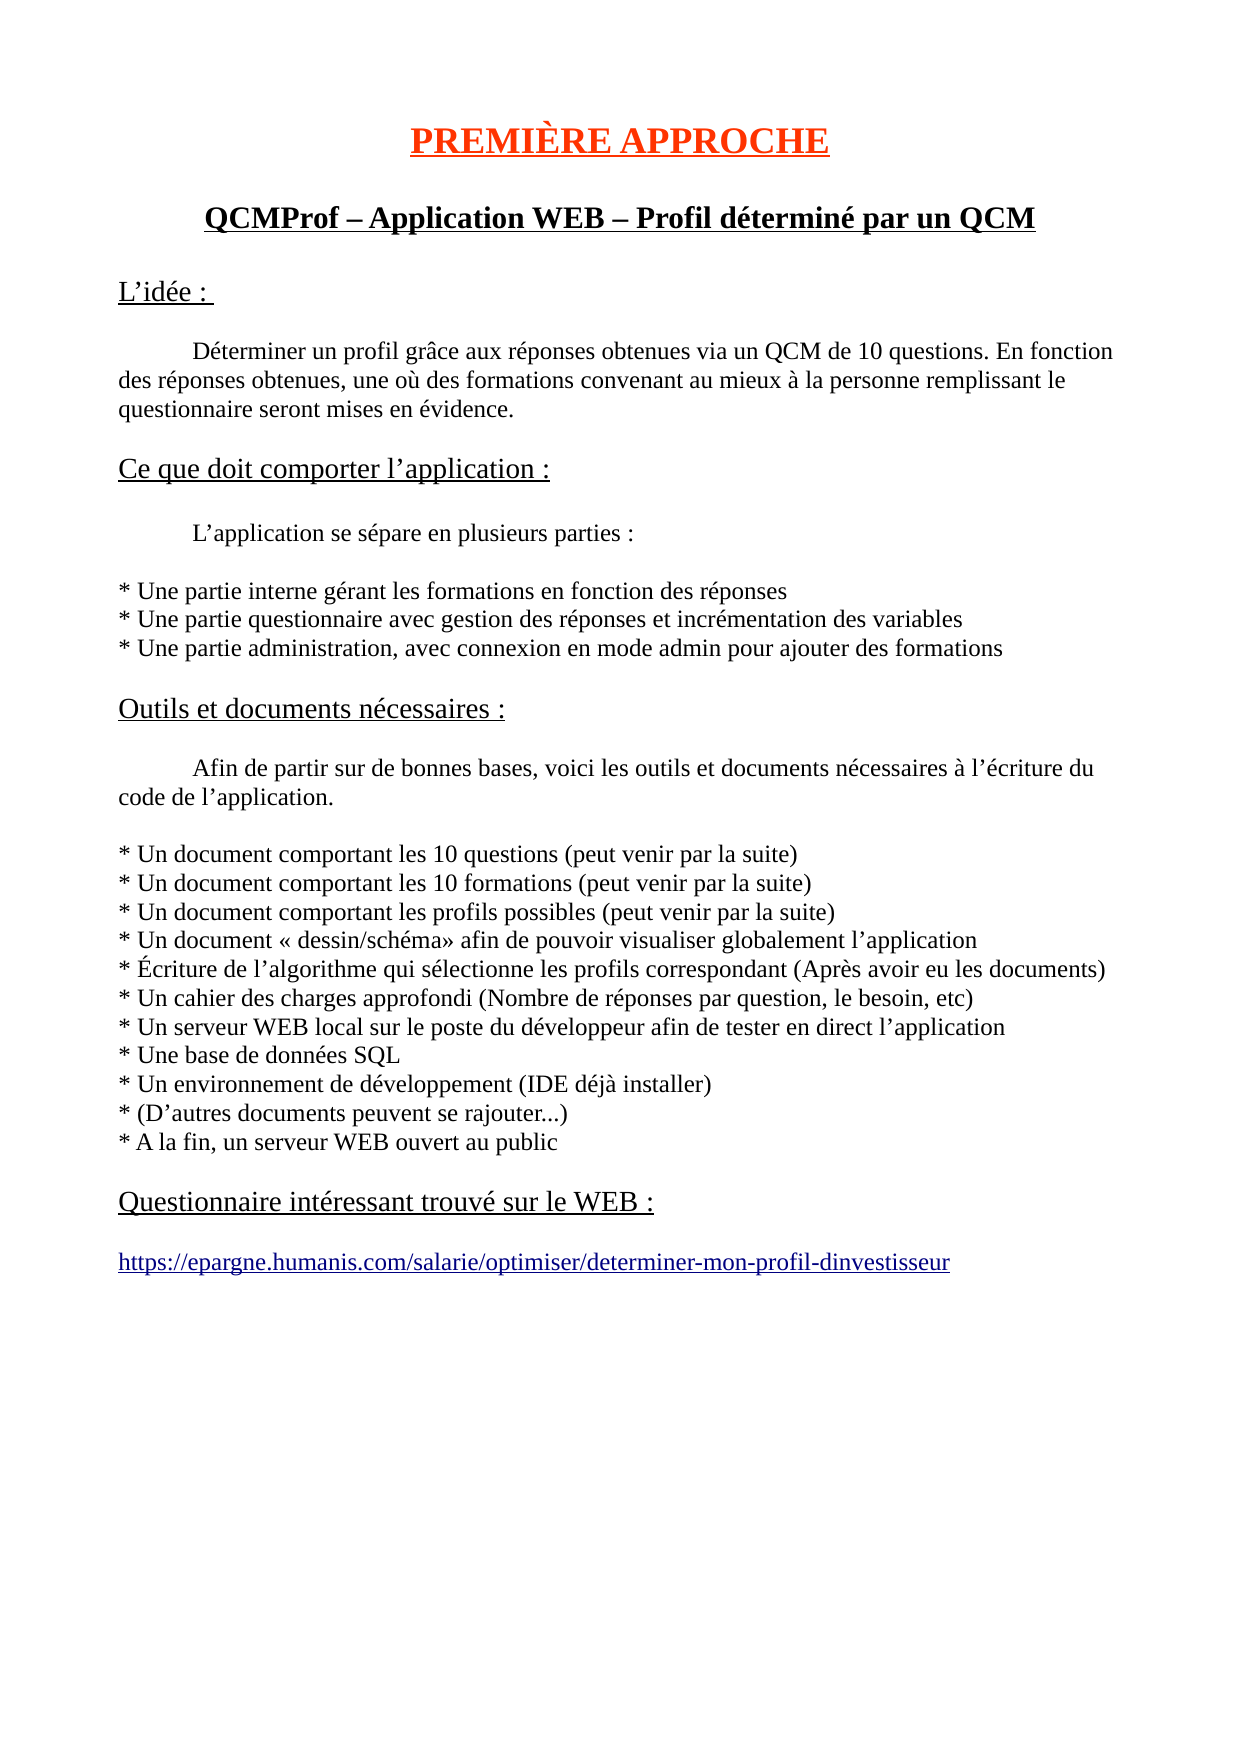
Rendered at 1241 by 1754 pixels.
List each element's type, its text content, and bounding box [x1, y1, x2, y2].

text * Un document comportant les 10 questions (peut venir par la suite) [118, 839, 1122, 868]
text * A la fin, un serveur WEB ouvert au public [118, 1127, 1122, 1156]
text Ce que doit comporter l’application : [118, 451, 1122, 485]
text * Une base de données SQL [118, 1041, 1122, 1069]
text L’idée : [118, 274, 1122, 307]
text Afin de partir sur de bonnes bases, voici les outils et documents nécessaires à l’écriture du code de l’application. [118, 753, 1122, 811]
text https://epargne.humanis.com/salarie/optimiser/determiner-mon-profil-dinvestisseur [118, 1247, 1122, 1275]
text * Un serveur WEB local sur le poste du développeur afin de tester en direct l’application [118, 1012, 1122, 1041]
text L’application se sépare en plusieurs parties : [118, 518, 1122, 547]
text * (D’autres documents peuvent se rajouter...) [118, 1098, 1122, 1127]
text * Écriture de l’algorithme qui sélectionne les profils correspondant (Après avoir eu les documents) [118, 954, 1122, 983]
text * Un cahier des charges approfondi (Nombre de réponses par question, le besoin, etc) [118, 983, 1122, 1012]
text * Un document comportant les 10 formations (peut venir par la suite) [118, 868, 1122, 897]
text Déterminer un profil grâce aux réponses obtenues via un QCM de 10 questions. En fonction des réponses obtenues, une où des formations convenant au mieux à la personne remplissant le questionnaire seront mises en évidence. [118, 336, 1122, 422]
text * Une partie questionnaire avec gestion des réponses et incrémentation des variables [118, 604, 1122, 633]
text * Une partie interne gérant les formations en fonction des réponses [118, 576, 1122, 604]
text * Un environnement de développement (IDE déjà installer) [118, 1069, 1122, 1098]
text Questionnaire intéressant trouvé sur le WEB : [118, 1184, 1122, 1218]
text * Une partie administration, avec connexion en mode admin pour ajouter des formations [118, 633, 1122, 662]
text QCMProf – Application WEB – Profil déterminé par un QCM [118, 199, 1122, 236]
text * Un document « dessin/schéma» afin de pouvoir visualiser globalement l’application [118, 926, 1122, 954]
text Outils et documents nécessaires : [118, 691, 1122, 724]
text * Un document comportant les profils possibles (peut venir par la suite) [118, 897, 1122, 926]
text PREMIÈRE APPROCHE [118, 118, 1122, 161]
